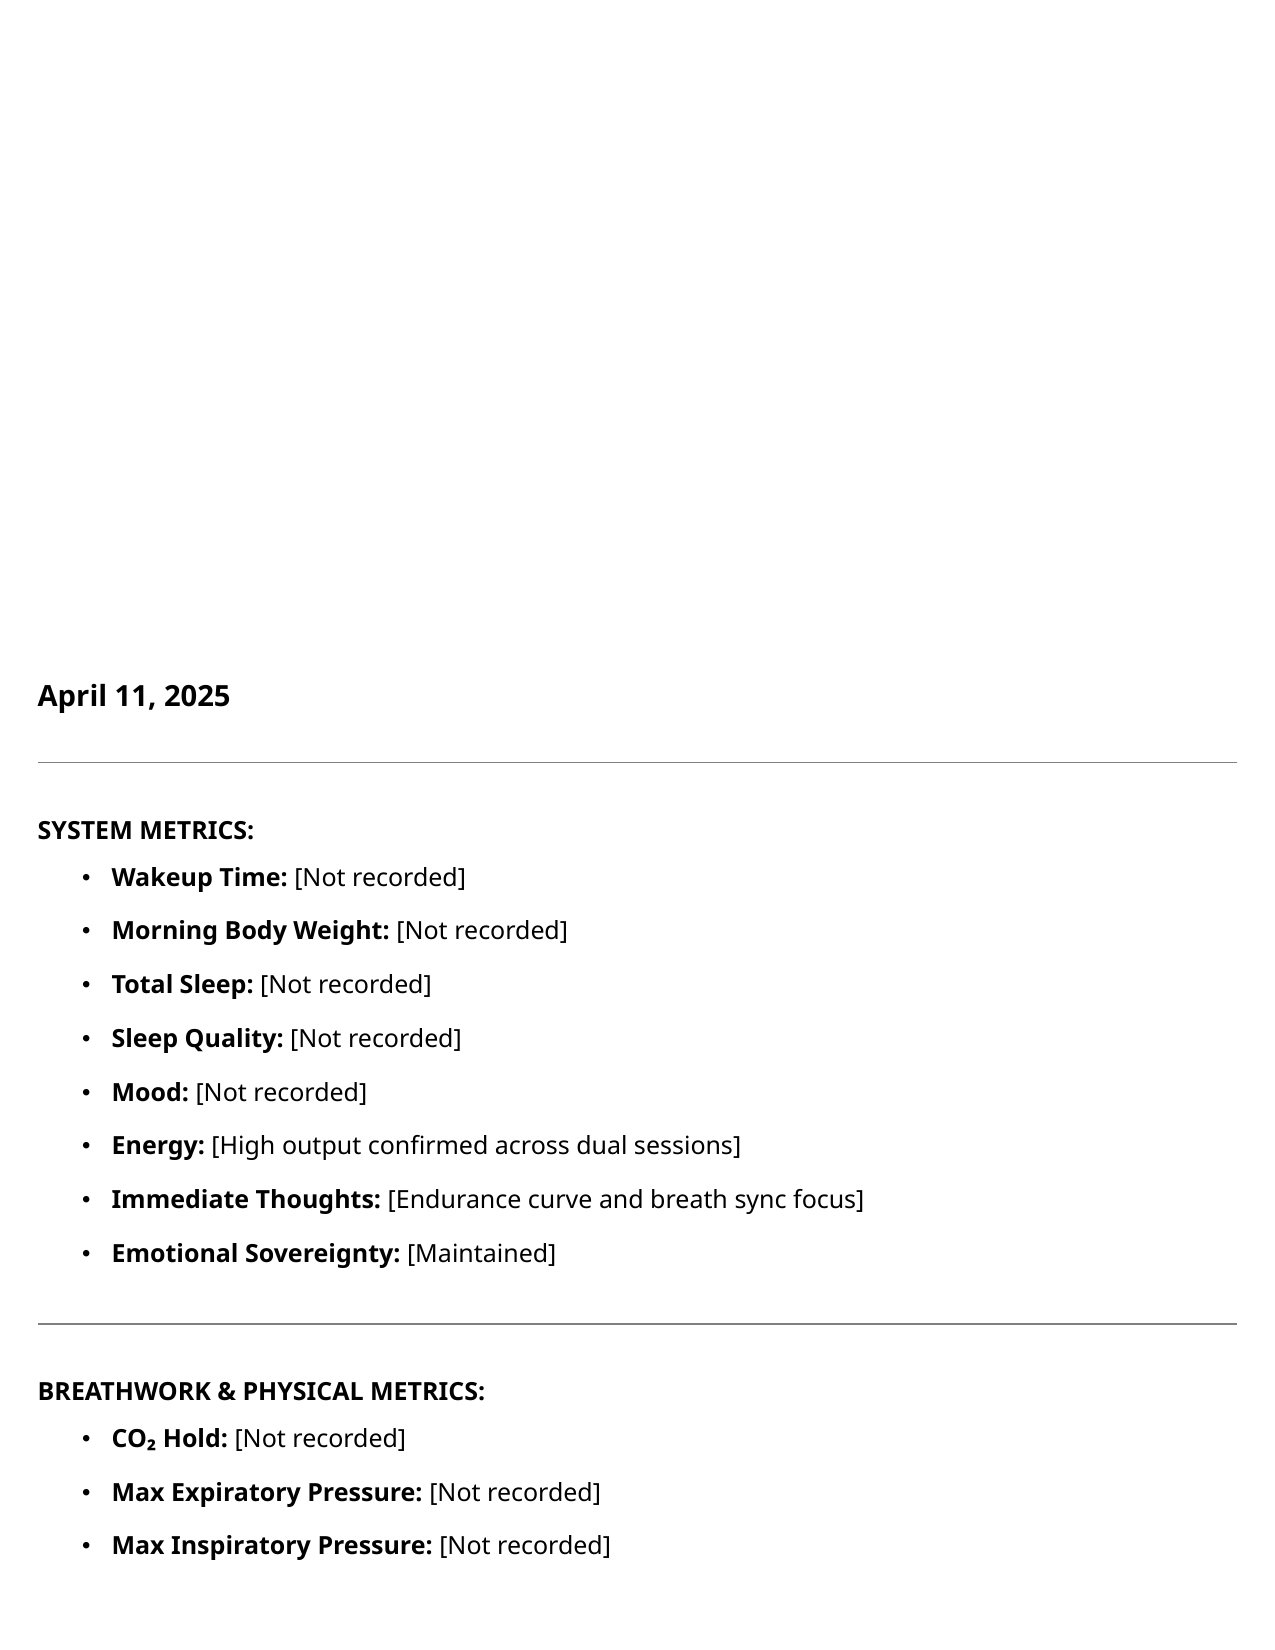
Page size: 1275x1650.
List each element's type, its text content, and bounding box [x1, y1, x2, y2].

list Morning Body Weight: [Not recorded] [82, 913, 1237, 947]
list Max Inspiratory Pressure: [Not recorded] [82, 1528, 1237, 1562]
list Immediate Thoughts: [Endurance curve and breath sync focus] [82, 1182, 1237, 1216]
subtitle BREATHWORK & PHYSICAL METRICS: [37, 1374, 1237, 1408]
list Emotional Sovereignty: [Maintained] [82, 1235, 1237, 1269]
subtitle SYSTEM METRICS: [37, 813, 1237, 847]
list Total Sleep: [Not recorded] [82, 967, 1237, 1001]
list Mood: [Not recorded] [82, 1074, 1237, 1108]
list Max Expiratory Pressure: [Not recorded] [82, 1474, 1237, 1508]
list Sleep Quality: [Not recorded] [82, 1020, 1237, 1054]
list Energy: [High output confirmed across dual sessions] [82, 1128, 1237, 1162]
subtitle April 11, 2025 [37, 676, 1237, 715]
list Wakeup Time: [Not recorded] [82, 859, 1237, 893]
list CO₂ Hold: [Not recorded] [82, 1421, 1237, 1454]
